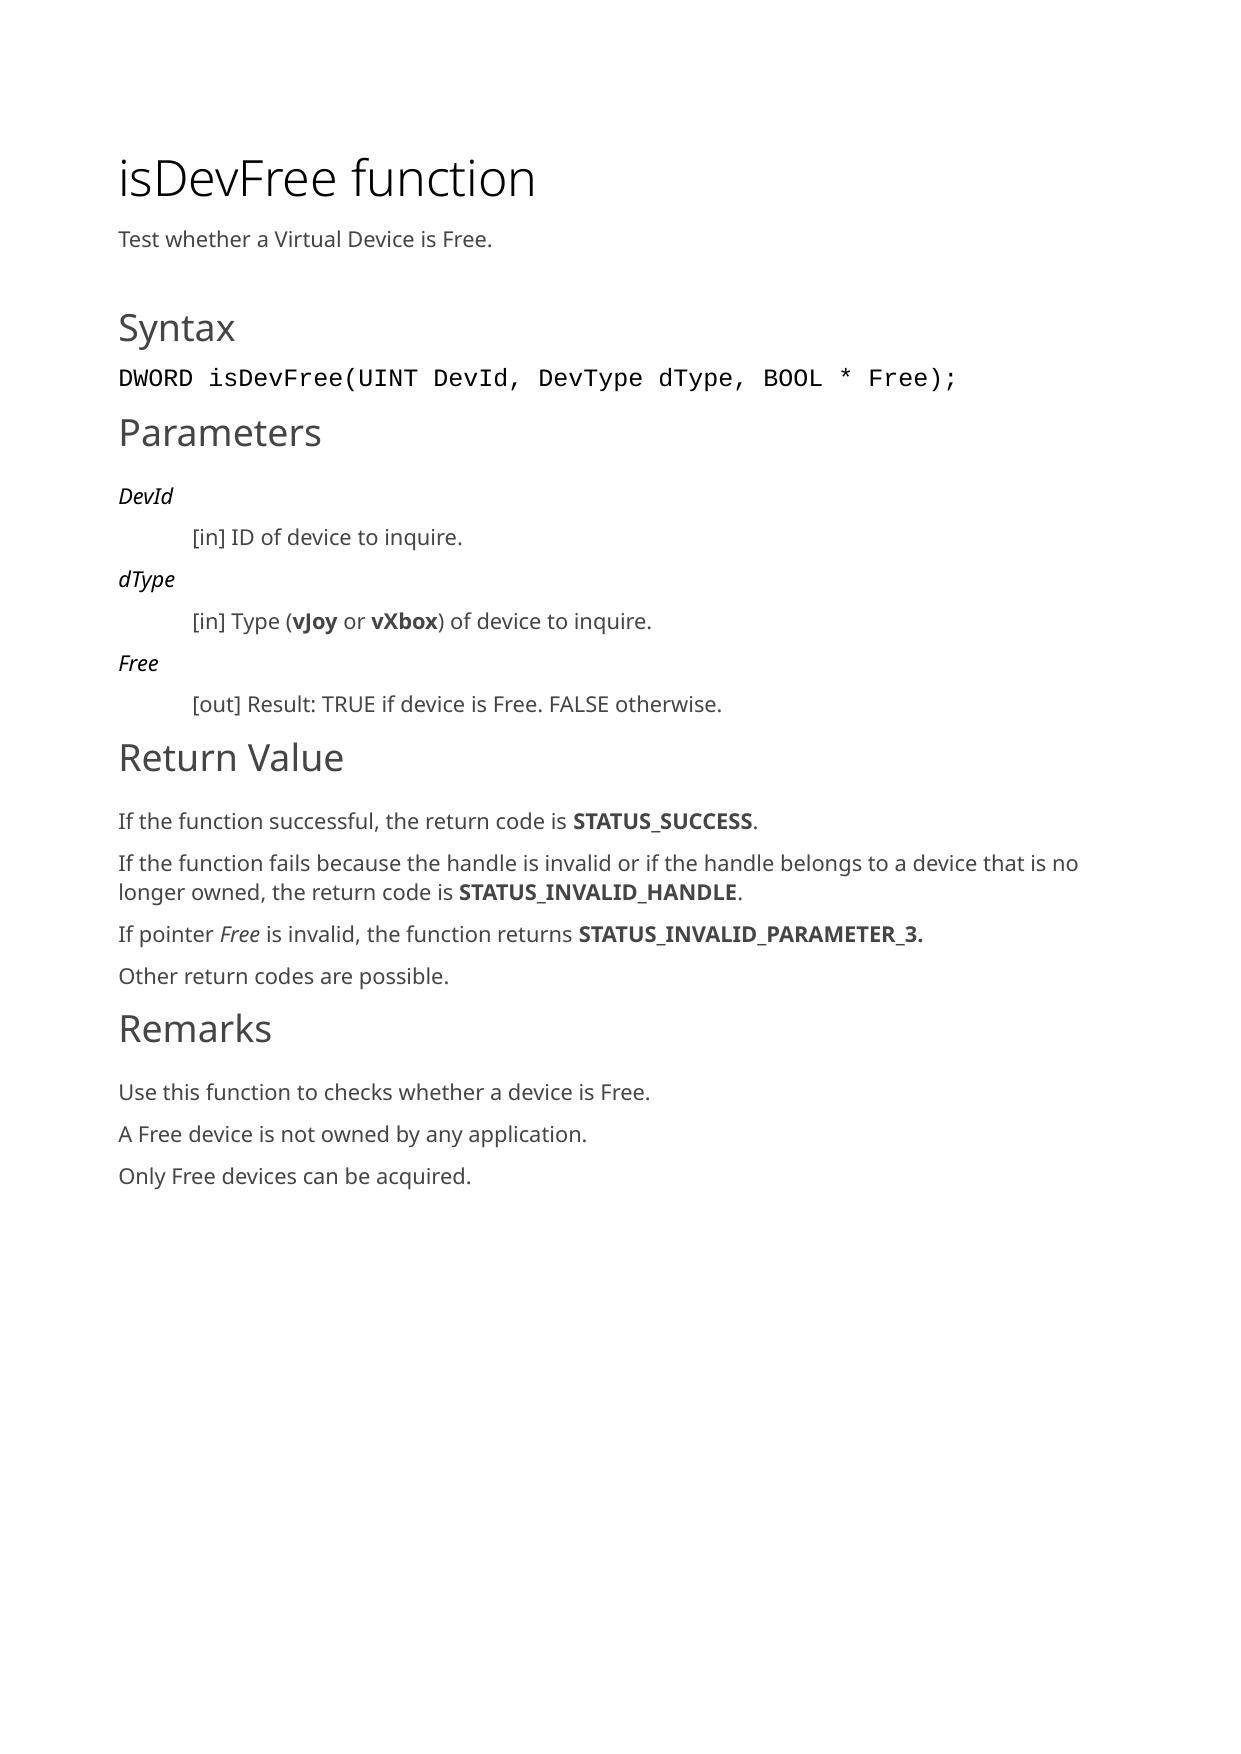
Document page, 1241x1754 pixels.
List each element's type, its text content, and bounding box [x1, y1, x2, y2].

text [out] Result: TRUE if device is Free. FALSE otherwise. [192, 689, 1122, 719]
subtitle Parameters [118, 406, 1122, 457]
text If pointer Free is invalid, the function returns STATUS_INVALID_PARAMETER_3. [118, 919, 1122, 949]
text If the function successful, the return code is STATUS_SUCCESS. [118, 806, 1122, 836]
text dType [118, 564, 1122, 594]
text DWORD isDevFree(UINT DevId, DevType dType, BOOL * Free); [118, 365, 1122, 394]
subtitle Remarks [118, 1003, 1122, 1054]
subtitle isDevFree function [118, 143, 1122, 211]
text Only Free devices can be acquired. [118, 1161, 1122, 1190]
text A Free device is not owned by any application. [118, 1119, 1122, 1149]
text DevId [118, 481, 1122, 510]
subtitle Syntax [118, 302, 1122, 353]
text [in] Type (vJoy or vXbox) of device to inquire. [192, 606, 1122, 636]
text Other return codes are possible. [118, 961, 1122, 991]
text Test whether a Virtual Device is Free. [118, 224, 1122, 253]
text [in] ID of device to inquire. [192, 522, 1122, 552]
text Use this function to checks whether a device is Free. [118, 1077, 1122, 1107]
text Free [118, 648, 1122, 677]
text If the function fails because the handle is invalid or if the handle belongs to a device that is no longer owned, the return code is STATUS_INVALID_HANDLE. [118, 847, 1122, 907]
subtitle Return Value [118, 731, 1122, 782]
